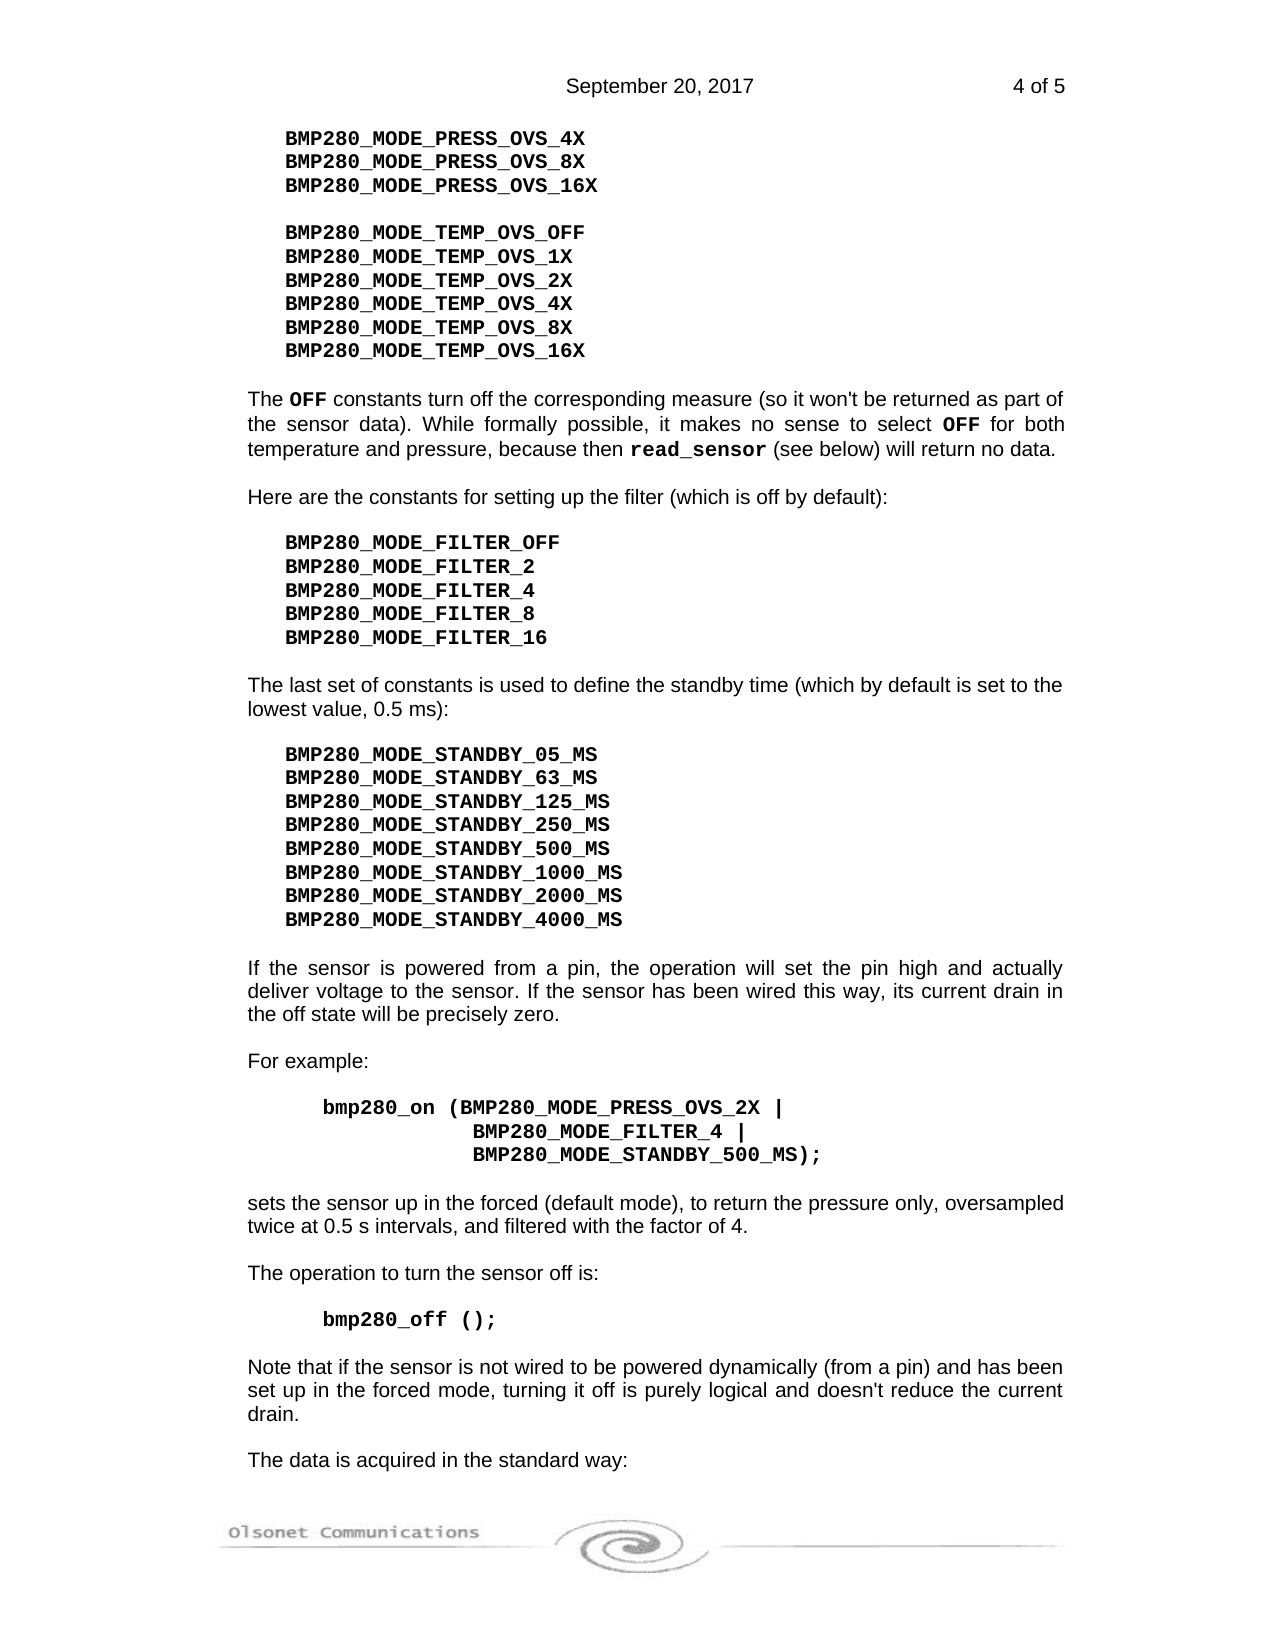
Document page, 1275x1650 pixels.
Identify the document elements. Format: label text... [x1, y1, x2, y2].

text BMP280_MODE_STANDBY_500_MS [285, 838, 1065, 862]
text BMP280_MODE_TEMP_OVS_8X [285, 317, 1065, 341]
text The last set of constants is used to define the standby time (which by default is set to the lowest value, 0.5 ms): [247, 674, 1065, 720]
text BMP280_MODE_FILTER_4 | [247, 1121, 1065, 1144]
text For example: [247, 1049, 1065, 1072]
text Note that if the sensor is not wired to be powered dynamically (from a pin) and has been set up in the forced mode, turning it off is purely logical and doesn't reduce the current drain. [247, 1356, 1065, 1426]
text sets the sensor up in the forced (default mode), to return the pressure only, oversampled twice at 0.5 s intervals, and filtered with the factor of 4. [247, 1191, 1065, 1238]
text BMP280_MODE_STANDBY_2000_MS [285, 885, 1065, 909]
text BMP280_MODE_STANDBY_125_MS [285, 791, 1065, 814]
text bmp280_off (); [247, 1307, 1065, 1333]
text BMP280_MODE_TEMP_OVS_16X [285, 341, 1065, 364]
text BMP280_MODE_FILTER_2 [285, 556, 1065, 580]
text BMP280_MODE_STANDBY_500_MS); [247, 1144, 1065, 1168]
text BMP280_MODE_STANDBY_250_MS [285, 814, 1065, 838]
text bmp280_on (BMP280_MODE_PRESS_OVS_2X | [247, 1096, 1065, 1121]
text BMP280_MODE_TEMP_OVS_2X [285, 269, 1065, 293]
text BMP280_MODE_TEMP_OVS_1X [285, 246, 1065, 269]
text BMP280_MODE_PRESS_OVS_16X [285, 175, 1065, 199]
text BMP280_MODE_STANDBY_4000_MS [285, 909, 1065, 933]
text The data is acquired in the standard way: [247, 1449, 1065, 1472]
text BMP280_MODE_TEMP_OVS_OFF [285, 222, 1065, 246]
text BMP280_MODE_FILTER_OFF [285, 532, 1065, 556]
text BMP280_MODE_PRESS_OVS_4X [285, 128, 1065, 151]
text The OFF constants turn off the corresponding measure (so it won't be returned as part of the sensor data). While formally possible, it makes no sense to select OFF for both temperature and pressure, because then read_sensor (see below) will return no data. [247, 387, 1065, 463]
text BMP280_MODE_FILTER_8 [285, 603, 1065, 627]
picture [210, 1504, 1065, 1596]
text If the sensor is powered from a pin, the operation will set the pin high and actually deliver voltage to the sensor. If the sensor has been wired this way, its current drain in the off state will be precisely zero. [247, 956, 1065, 1026]
text BMP280_MODE_STANDBY_63_MS [285, 767, 1065, 791]
text BMP280_MODE_STANDBY_05_MS [285, 743, 1065, 767]
text Here are the constants for setting up the filter (which is off by default): [247, 486, 1065, 509]
text BMP280_MODE_FILTER_4 [285, 580, 1065, 603]
text The operation to turn the sensor off is: [247, 1261, 1065, 1284]
text BMP280_MODE_PRESS_OVS_8X [285, 151, 1065, 175]
text BMP280_MODE_STANDBY_1000_MS [285, 862, 1065, 885]
text BMP280_MODE_FILTER_16 [285, 627, 1065, 651]
text BMP280_MODE_TEMP_OVS_4X [285, 293, 1065, 317]
